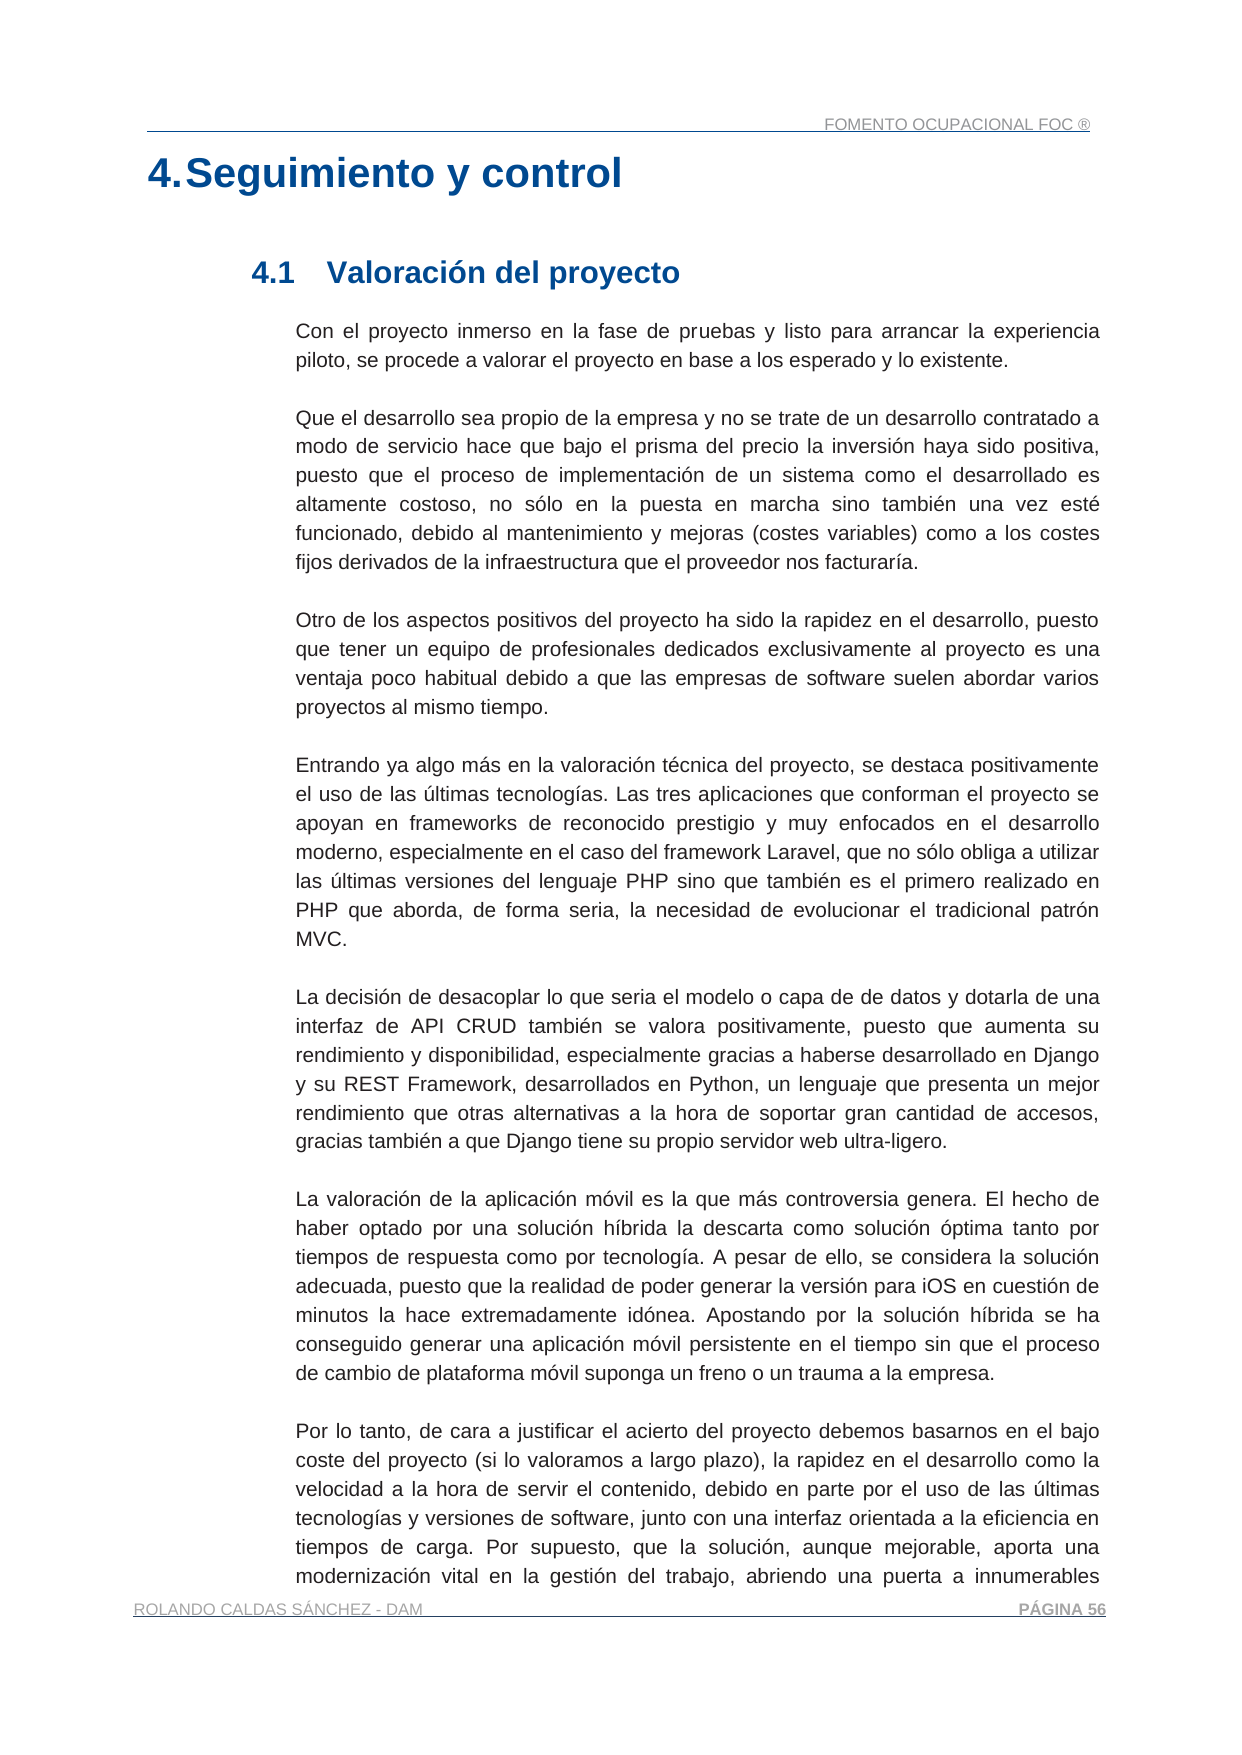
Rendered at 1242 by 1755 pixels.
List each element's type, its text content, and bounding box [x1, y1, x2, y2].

text Que el desarrollo sea propio de la empresa y no se trate de un desarrollo contratado a modo de servicio hace que bajo el prisma del precio la inversión haya sido positiva, puesto que el proceso de implementación de un sistema como el desarrollado es altamente costoso, no sólo en la puesta en marcha sino también una vez esté funcionado, debido al mantenimiento y mejoras (costes variables) como a los costes fijos derivados de la infraestructura que el proveedor nos facturaría. [295, 405, 1101, 574]
text Otro de los aspectos positivos del proyecto ha sido la rapidez en el desarrollo, puesto que tener un equipo de profesionales dedicados exclusivamente al proyecto es una ventaja poco habitual debido a que las empresas de software suelen abordar varios proyectos al mismo tiempo. [295, 608, 1101, 719]
text La valoración de la aplicación móvil es la que más controversia genera. El hecho de haber optado por una solución híbrida la descarta como solución óptima tanto por tiempos de respuesta como por tecnología. A pesar de ello, se considera la solución adecuada, puesto que la realidad de poder generar la versión para iOS en cuestión de minutos la hace extremadamente idónea. Apostando por la solución híbrida se ha conseguido generar una aplicación móvil persistente en el tiempo sin que el proceso de cambio de plataforma móvil suponga un freno o un trauma a la empresa. [295, 1187, 1101, 1385]
text Con el proyecto inmerso en la fase de pruebas y listo para arrancar la experiencia piloto, se procede a valorar el proyecto en base a los esperado y lo existente. [295, 318, 1101, 371]
list Valoración del proyecto [251, 254, 1106, 289]
list Seguimiento y control [148, 149, 1106, 196]
text Por lo tanto, de cara a justificar el acierto del proyecto debemos basarnos en el bajo coste del proyecto (si lo valoramos a largo plazo), la rapidez en el desarrollo como la velocidad a la hora de servir el contenido, debido en parte por el uso de las últimas tecnologías y versiones de software, junto con una interfaz orientada a la eficiencia en tiempos de carga. Por supuesto, que la solución, aunque mejorable, aporta una modernización vital en la gestión del trabajo, abriendo una puerta a innumerables [295, 1419, 1101, 1588]
text Entrando ya algo más en la valoración técnica del proyecto, se destaca positivamente el uso de las últimas tecnologías. Las tres aplicaciones que conforman el proyecto se apoyan en frameworks de reconocido prestigio y muy enfocados en el desarrollo moderno, especialmente en el caso del framework Laravel, que no sólo obliga a utilizar las últimas versiones del lenguaje PHP sino que también es el primero realizado en PHP que aborda, de forma seria, la necesidad de evolucionar el tradicional patrón MVC. [295, 753, 1101, 951]
text La decisión de desacoplar lo que seria el modelo o capa de de datos y dotarla de una interfaz de API CRUD también se valora positivamente, puesto que aumenta su rendimiento y disponibilidad, especialmente gracias a haberse desarrollado en Django y su REST Framework, desarrollados en Python, un lenguaje que presenta un mejor rendimiento que otras alternativas a la hora de soportar gran cantidad de accesos, gracias también a que Django tiene su propio servidor web ultra-ligero. [295, 984, 1101, 1153]
